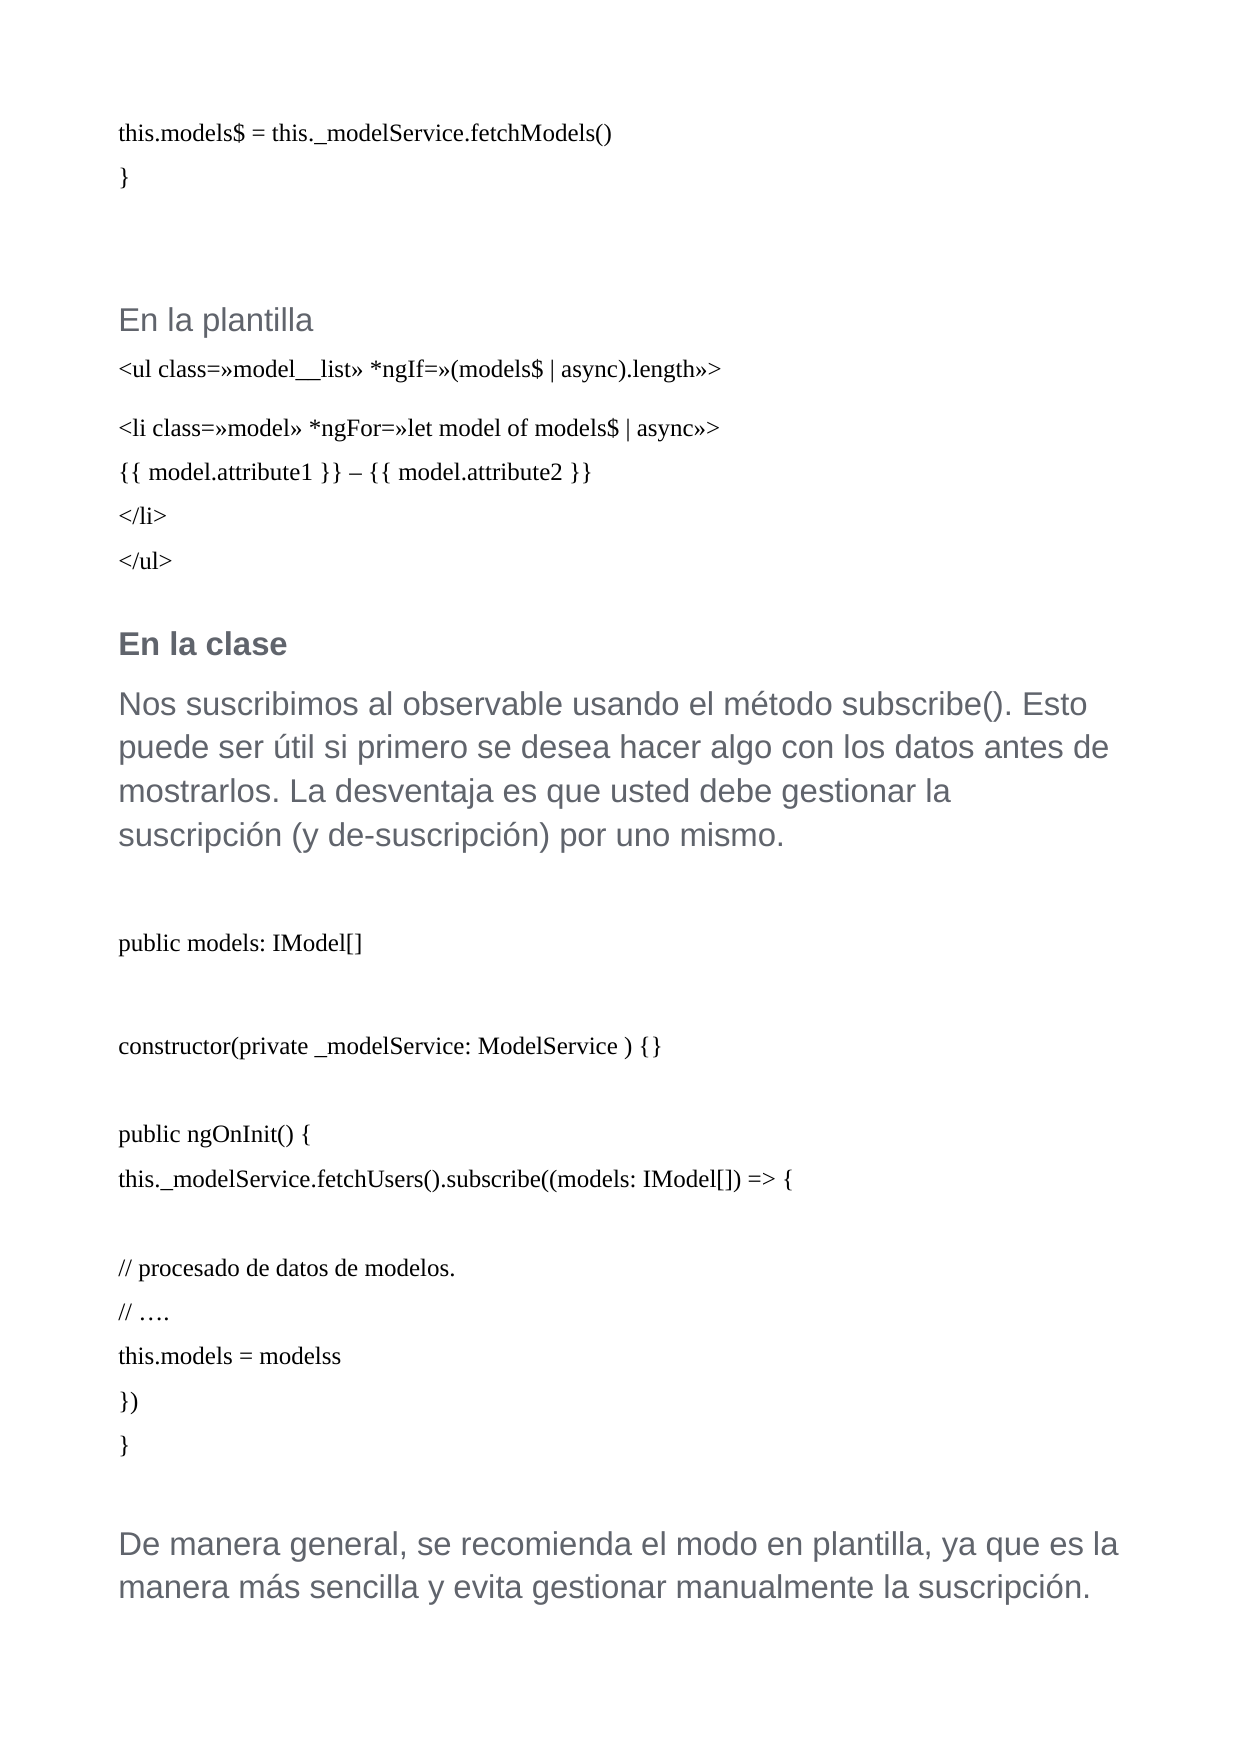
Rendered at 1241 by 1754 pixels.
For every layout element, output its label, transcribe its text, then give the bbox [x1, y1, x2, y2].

text Nos suscribimos al observable usando el método subscribe(). Esto puede ser útil si primero se desea hacer algo con los datos antes de mostrarlos. La desventaja es que usted debe gestionar la suscripción (y de-suscripción) por uno mismo. [118, 678, 1122, 853]
table_header public models: IModel[] constructor(private _modelService: ModelService ) {} public ngOnInit() { this._modelService.fetchUsers().subscribe((models: IModel[]) => { // procesado de datos de modelos. // …. this.models = modelss }) } [118, 928, 1002, 1459]
text En la plantilla [118, 295, 1122, 339]
text De manera general, se recomienda el modo en plantilla, ya que es la manera más sencilla y evita gestionar manualmente la suscripción. [118, 1518, 1122, 1606]
table_header this.models$ = this._modelService.fetchModels() } [118, 118, 1002, 236]
table_header <ul class=»model__list» *ngIf=»(models$ | async).length»> <li class=»model» *ngFor=»let model of models$ | async»> {{ model.attribute1 }} – {{ model.attribute2 }} </li> </ul> [118, 354, 1002, 619]
text En la clase [118, 619, 1122, 663]
